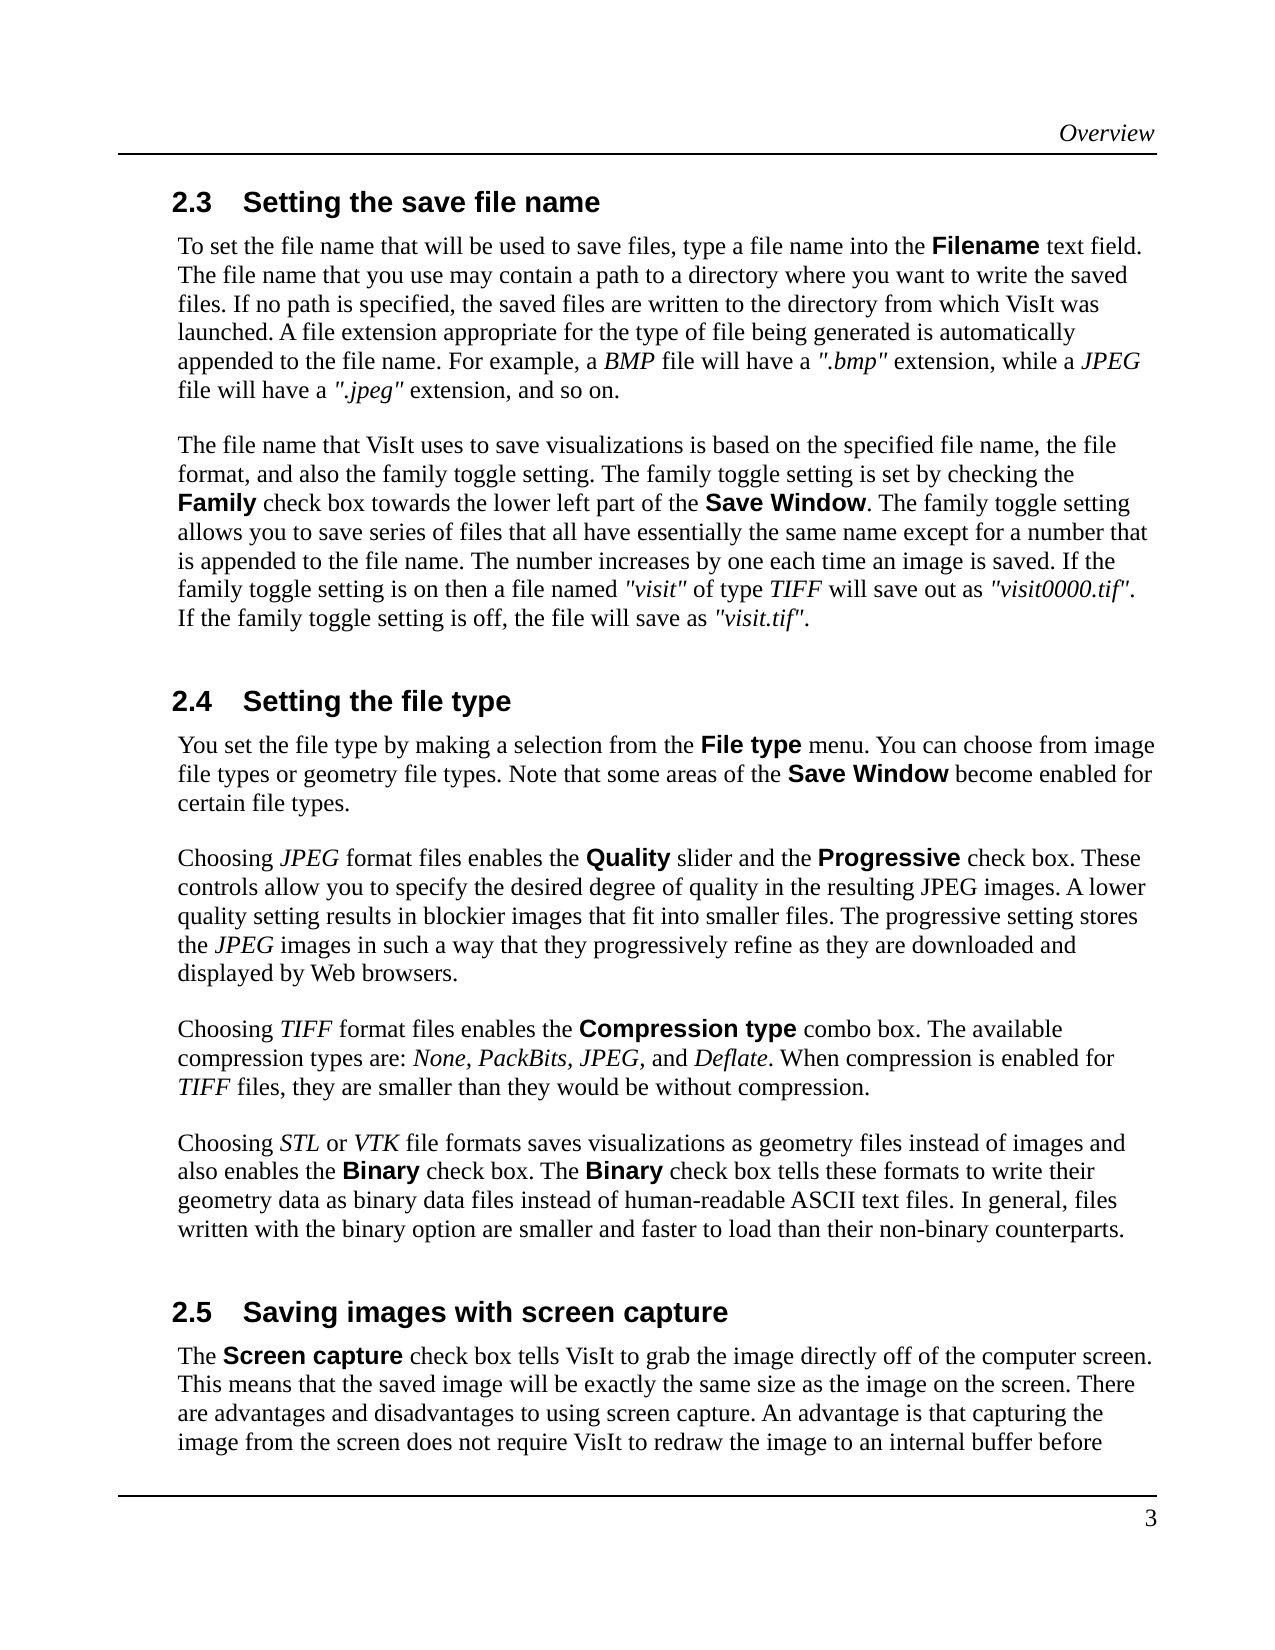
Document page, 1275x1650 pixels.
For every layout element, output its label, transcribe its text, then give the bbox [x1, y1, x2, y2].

text The Screen capture check box tells VisIt to grab the image directly off of the computer screen. This means that the saved image will be exactly the same size as the image on the screen. There are advantages and disadvantages to using screen capture. An advantage is that capturing the image from the screen does not require VisIt to redraw the image to an internal buffer before [177, 1341, 1157, 1456]
subtitle Saving images with screen capture [163, 1295, 1157, 1328]
text Choosing JPEG format files enables the Quality slider and the Progressive check box. These controls allow you to specify the desired degree of quality in the resulting JPEG images. A lower quality setting results in blockier images that fit into smaller files. The progressive setting stores the JPEG images in such a way that they progressively refine as they are downloaded and displayed by Web browsers. [177, 843, 1157, 987]
text The file name that VisIt uses to save visualizations is based on the specified file name, the file format, and also the family toggle setting. The family toggle setting is set by checking the Family check box towards the lower left part of the Save Window. The family toggle setting allows you to save series of files that all have essentially the same name except for a number that is appended to the file name. The number increases by one each time an image is saved. If the family toggle setting is on then a file named "visit" of type TIFF will save out as "visit0000.tif". If the family toggle setting is off, the file will save as "visit.tif". [177, 431, 1157, 632]
text Choosing TIFF format files enables the Compression type combo box. The available compression types are: None, PackBits, JPEG, and Deflate. When compression is enabled for TIFF files, they are smaller than they would be without compression. [177, 1014, 1157, 1101]
text Choosing STL or VTK file formats saves visualizations as geometry files instead of images and also enables the Binary check box. The Binary check box tells these formats to write their geometry data as binary data files instead of human-readable ASCII text files. In general, files written with the binary option are smaller and faster to load than their non-binary counterparts. [177, 1128, 1157, 1243]
subtitle Setting the file type [163, 684, 1157, 717]
text To set the file name that will be used to save files, type a file name into the Filename text field. The file name that you use may contain a path to a directory where you want to write the saved files. If no path is specified, the saved files are written to the directory from which VisIt was launched. A file extension appropriate for the type of file being generated is automatically appended to the file name. For example, a BMP file will have a ".bmp" extension, while a JPEG file will have a ".jpeg" extension, and so on. [177, 231, 1157, 404]
text You set the file type by making a selection from the File type menu. You can choose from image file types or geometry file types. Note that some areas of the Save Window become enabled for certain file types. [177, 730, 1157, 816]
subtitle Setting the save file name [163, 185, 1157, 218]
